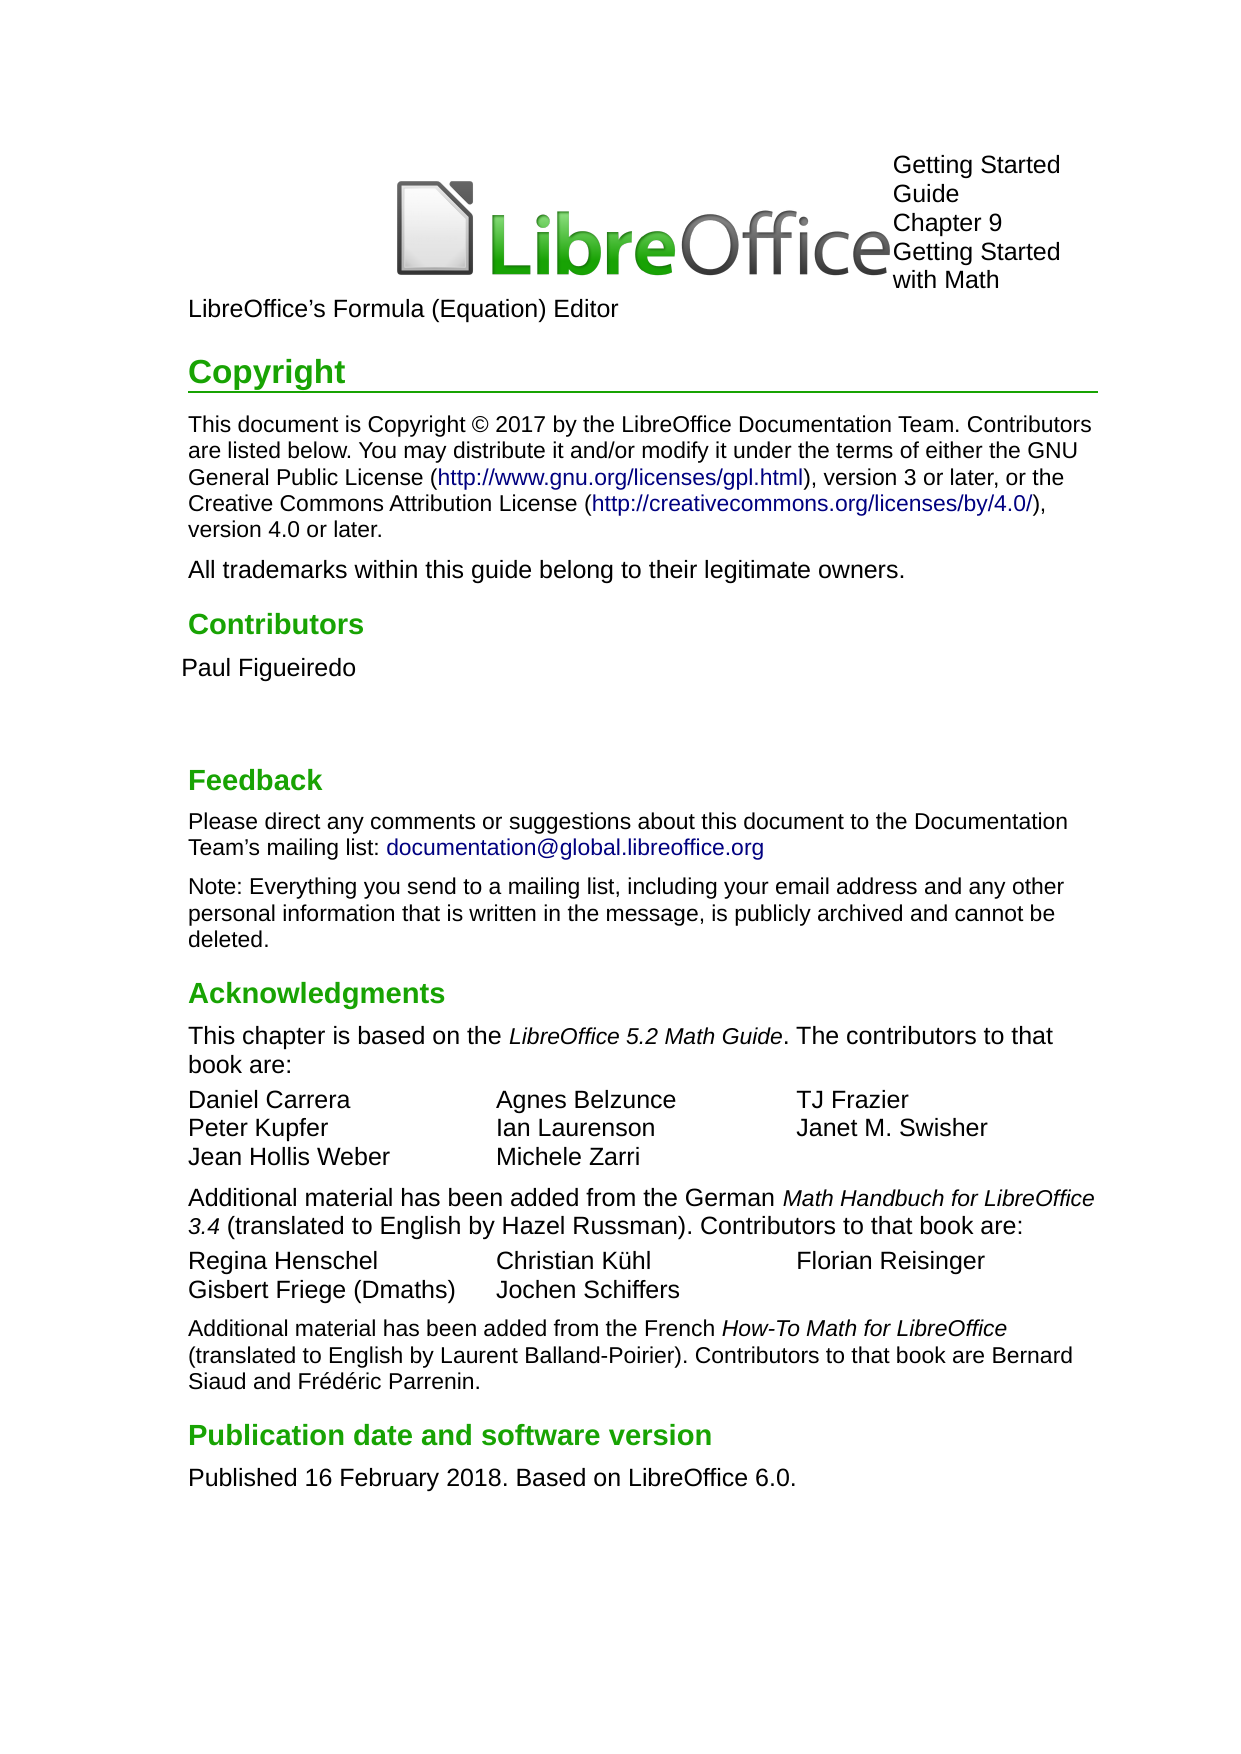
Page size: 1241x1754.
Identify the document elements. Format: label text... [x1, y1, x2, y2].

table_header Daniel Carrera [188, 935, 496, 964]
text Please direct any comments or suggestions about this document to the Documentation Team’s mailing list: documentation@global.libreoffice.org [188, 686, 1098, 739]
table_header Christian Kühl [496, 1097, 796, 1125]
table_cell Jean Hollis Weber [188, 993, 496, 1021]
table_cell [528, 617, 859, 646]
table_cell Gisbert Friege (Dmaths) [188, 1125, 496, 1154]
text Some keystrokes and menu items are different on a Mac from those used in Windows and Linux. The table below gives some common substitutions for the instructions in this chapter. For a more detailed list, see the application Help. [188, 1344, 1098, 1423]
table_cell Tools > Options menu selection [188, 1477, 407, 1534]
table_cell Peter Kupfer [188, 964, 496, 993]
table_cell Control+click or right-click depending on computer setup [407, 1536, 707, 1617]
subtitle Copyright [188, 323, 1098, 352]
table_cell [796, 993, 1098, 1021]
table_cell Ian Laurenson [496, 964, 796, 993]
table_header Mac equivalent [407, 1436, 707, 1476]
table_cell [528, 588, 859, 617]
table_cell [181, 588, 528, 617]
table_cell [860, 588, 1192, 617]
table_header Agnes Belzunce [496, 935, 796, 964]
table_cell LibreOffice > Preferences [407, 1477, 707, 1534]
subtitle Publication date and software version [188, 1257, 1098, 1286]
text Chapter 9 Getting Started with Math [188, 208, 1098, 294]
text Published 16 February 2018. Based on LibreOffice 6.0. [188, 1286, 1098, 1315]
table_cell [796, 1125, 1098, 1154]
table_header Windows or Linux [188, 1436, 407, 1476]
table_header Regina Henschel [188, 1097, 496, 1125]
table_cell Janet M. Swisher [796, 964, 1098, 993]
table_header TJ Frazier [796, 935, 1098, 964]
text Additional material has been added from the French How-To Math for LibreOffice (translated to English by Laurent Balland-Poirier). Contributors to that book are Bernard Siaud and Frédéric Parrenin. [188, 1166, 1098, 1245]
text LibreOffice’s Formula (Equation) Editor [188, 294, 1098, 323]
table_header Effect [707, 1436, 1098, 1476]
text This chapter is based on the LibreOffice 5.2 Math Guide. The contributors to that book are: [188, 872, 1098, 929]
table_cell Right-click [188, 1536, 407, 1617]
table_cell [860, 617, 1192, 646]
text Additional material has been added from the German Math Handbuch for LibreOffice 3.4 (translated to English by Hazel Russman). Contributors to that book are: [188, 1033, 1098, 1091]
picture [392, 177, 893, 282]
table_cell Jochen Schiffers [496, 1125, 796, 1154]
text Getting Started Guide [188, 151, 1098, 208]
subtitle Feedback [188, 657, 1098, 686]
subtitle Note for Mac users [188, 1315, 1098, 1344]
table_cell Michele Zarri [496, 993, 796, 1021]
text This document is Copyright © 2017 by the LibreOffice Documentation Team. Contributors are listed below. You may distribute it and/or modify it under the terms of either the GNU General Public License (http://www.gnu.org/licenses/gpl.html), version 3 or later, or the Creative Commons Attribution License (http://creativecommons.org/licenses/by/4.0/), version 4.0 or later. [188, 352, 1098, 483]
table_header Florian Reisinger [796, 1097, 1098, 1125]
table_header [860, 560, 1192, 588]
subtitle Acknowledgments [188, 843, 1098, 872]
text Note: Everything you send to a mailing list, including your email address and any other personal information that is written in the message, is publicly archived and cannot be deleted. [188, 751, 1098, 831]
table_cell Access setup options [707, 1477, 1098, 1534]
table_header Paul Figueiredo [181, 560, 528, 588]
text All trademarks within this guide belong to their legitimate owners. [188, 496, 1098, 525]
table_cell Opens a context menu [707, 1536, 1098, 1617]
subtitle Contributors [188, 525, 1098, 553]
table_cell [181, 617, 528, 646]
table_header [528, 560, 859, 588]
